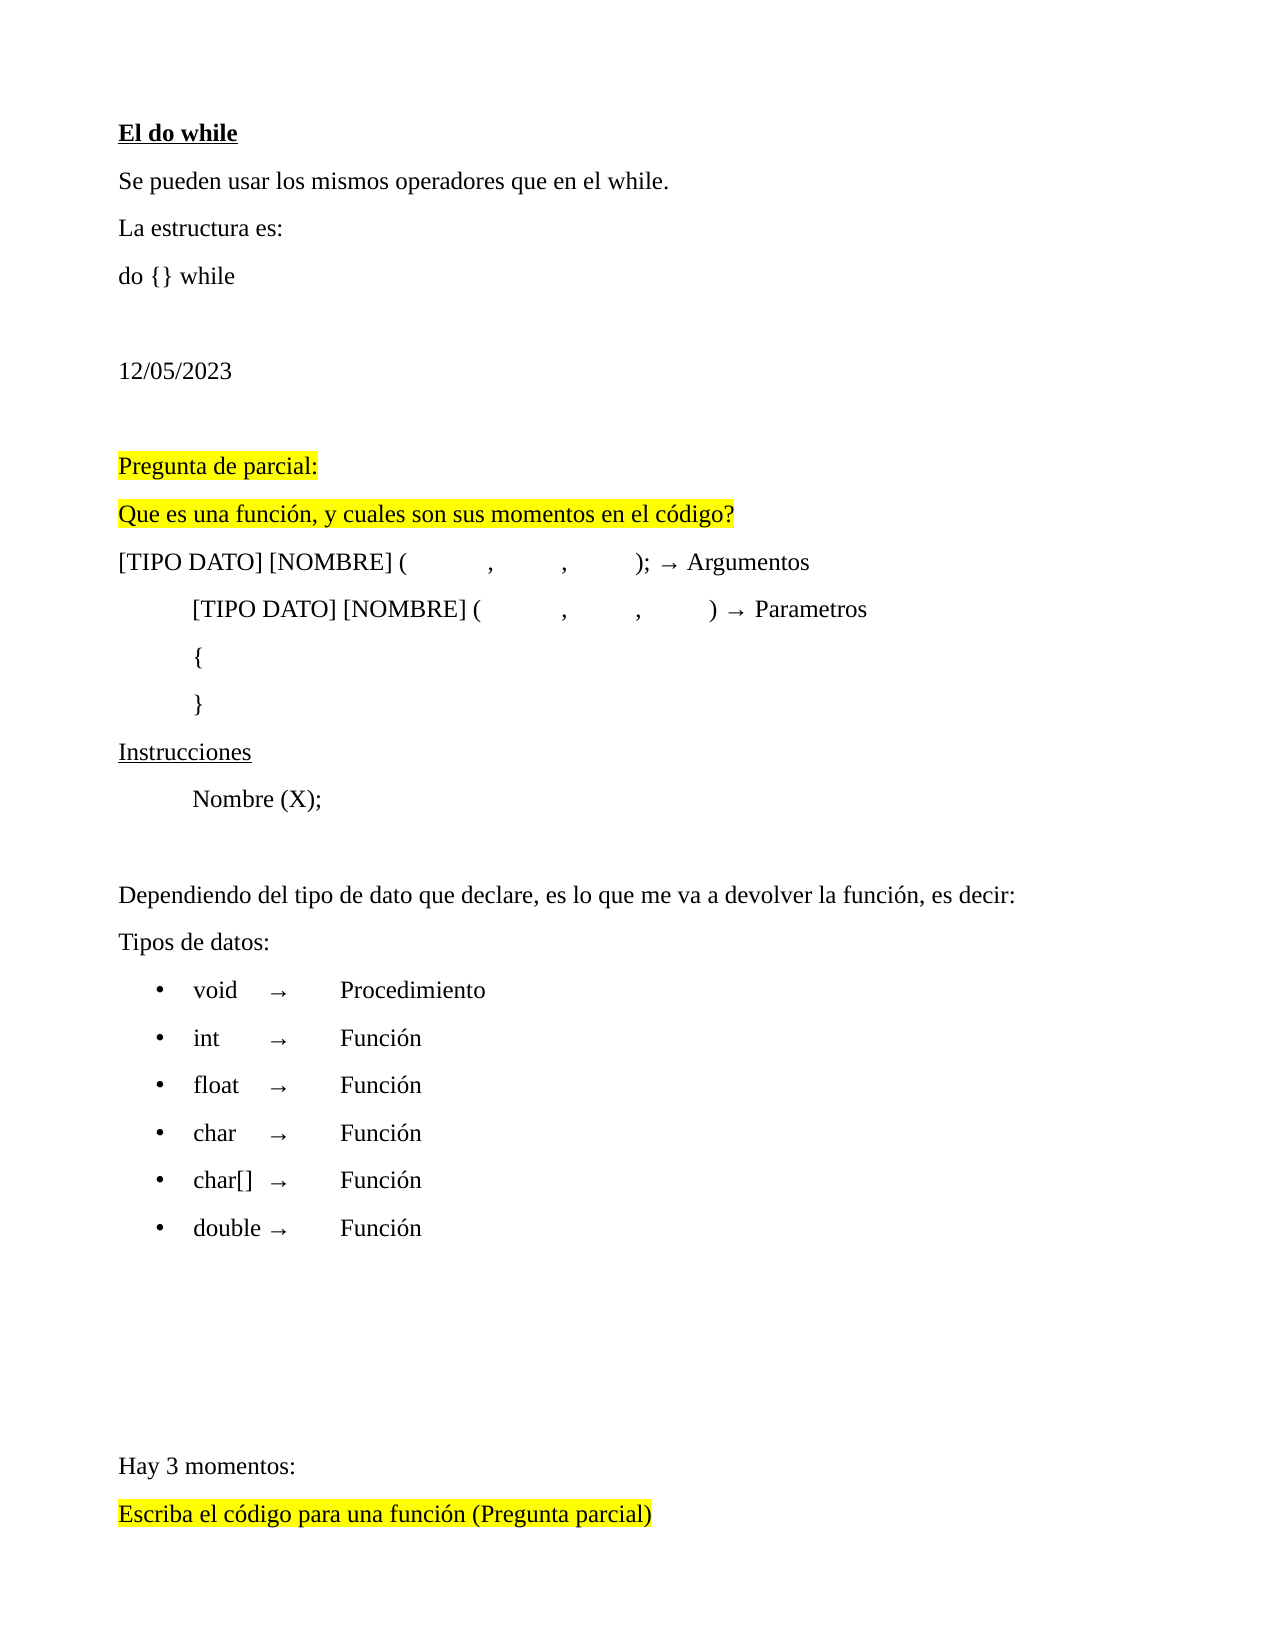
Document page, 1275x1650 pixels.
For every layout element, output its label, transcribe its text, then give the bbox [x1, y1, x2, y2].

text 12/05/2023 [118, 356, 1157, 385]
text Nombre (X); [118, 784, 1157, 813]
text Tipos de datos: [118, 927, 1157, 956]
list int → Función [156, 1023, 1157, 1051]
text La estructura es: [118, 213, 1157, 242]
list char → Función [156, 1118, 1157, 1147]
text Pregunta de parcial: [118, 451, 1157, 480]
list char[] → Función [156, 1165, 1157, 1194]
text Instrucciones [118, 737, 1157, 766]
text Que es una función, y cuales son sus momentos en el código? [118, 499, 1157, 528]
text El do while [118, 118, 1157, 147]
text Se pueden usar los mismos operadores que en el while. [118, 166, 1157, 194]
text Escriba el código para una función (Pregunta parcial) [118, 1499, 1157, 1527]
text } [118, 689, 1157, 718]
list float → Función [156, 1070, 1157, 1099]
list double → Función [156, 1213, 1157, 1242]
text [TIPO DATO] [NOMBRE] ( , , ); → Argumentos [118, 547, 1157, 575]
text { [118, 642, 1157, 671]
text Hay 3 momentos: [118, 1451, 1157, 1480]
text Dependiendo del tipo de dato que declare, es lo que me va a devolver la función, es decir: [118, 880, 1157, 908]
text [TIPO DATO] [NOMBRE] ( , , ) → Parametros [118, 594, 1157, 623]
text do {} while [118, 261, 1157, 290]
list void → Procedimiento [156, 975, 1157, 1004]
